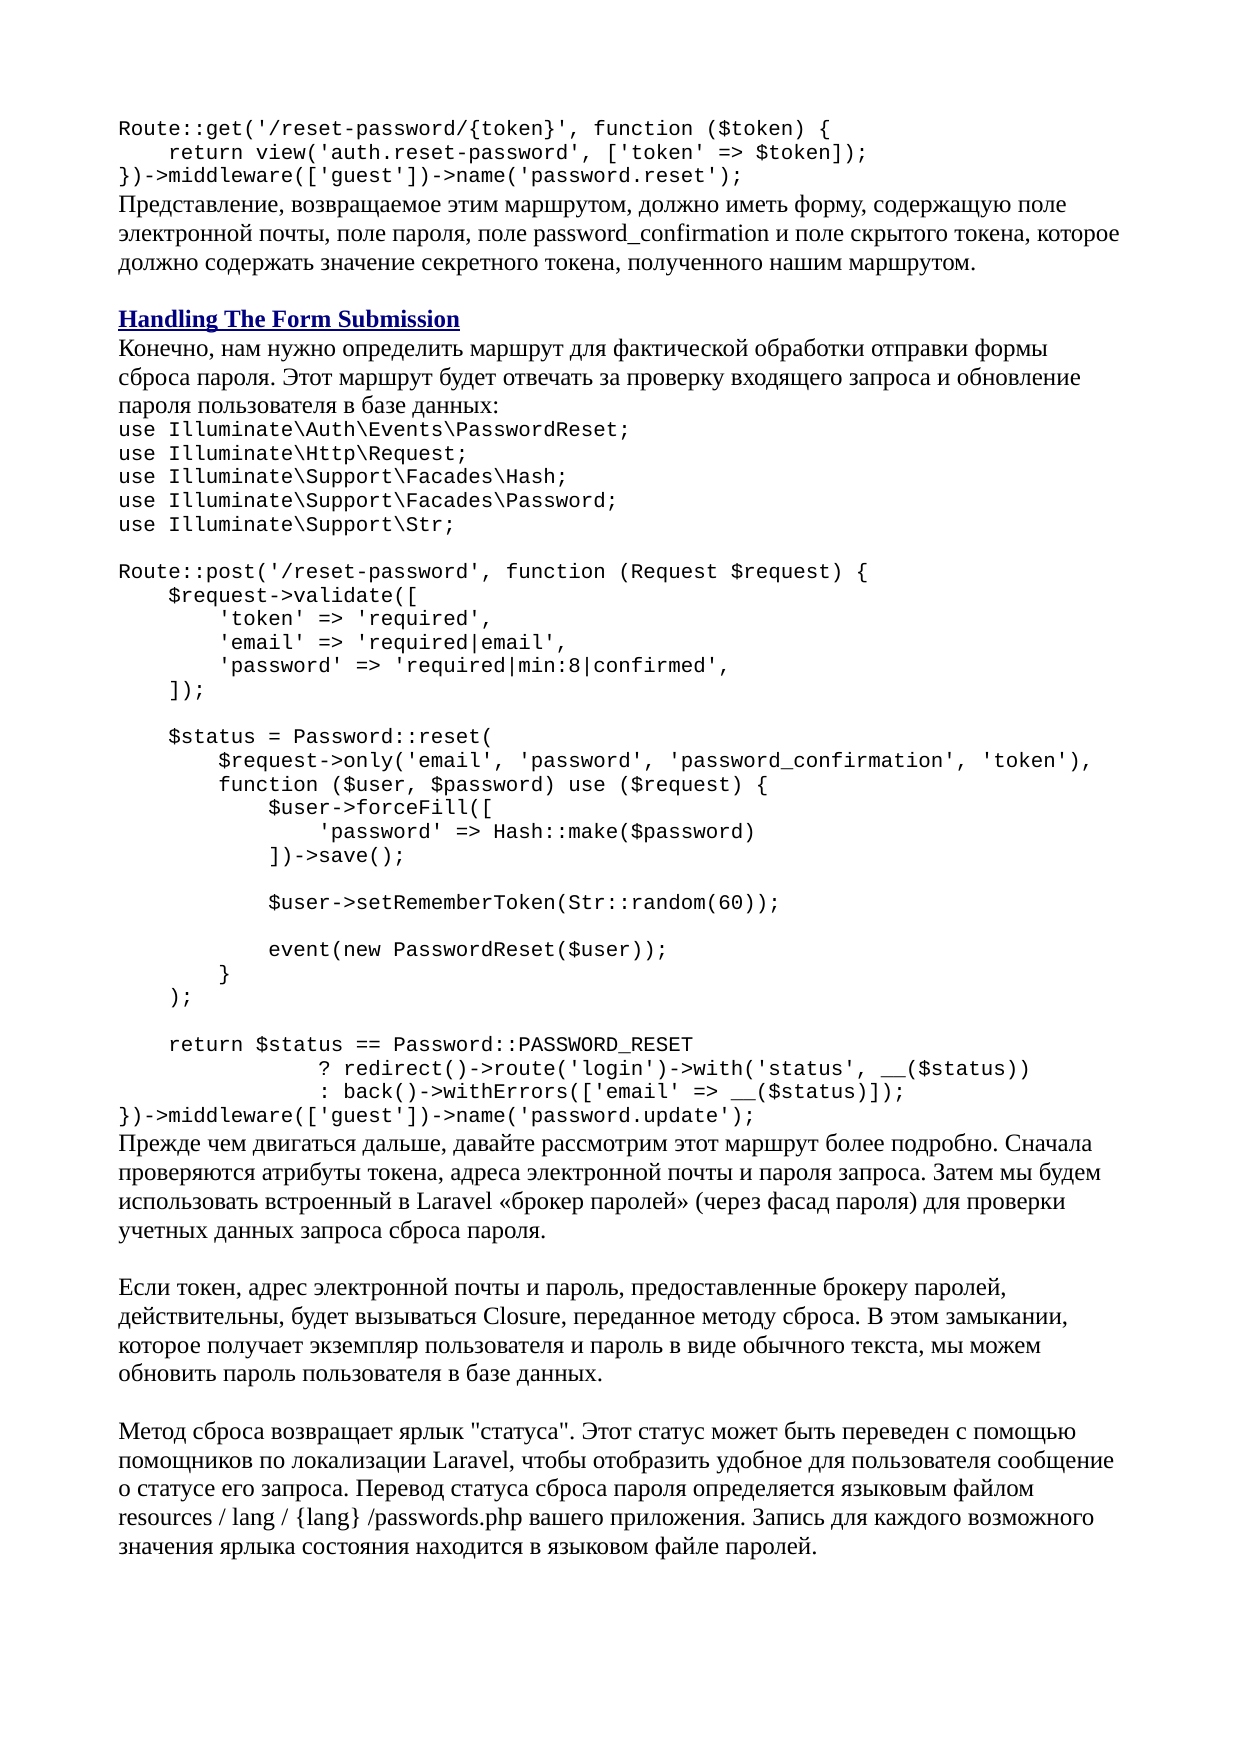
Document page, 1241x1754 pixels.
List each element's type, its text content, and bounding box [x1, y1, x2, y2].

text use Illuminate\Support\Facades\Password; [118, 490, 1122, 514]
text use Illuminate\Support\Str; [118, 514, 1122, 537]
text })->middleware(['guest'])->name('password.update'); [118, 1105, 1122, 1128]
text Конечно, нам нужно определить маршрут для фактической обработки отправки формы сброса пароля. Этот маршрут будет отвечать за проверку входящего запроса и обновление пароля пользователя в базе данных: [118, 333, 1122, 419]
text $request->validate([ [118, 584, 1122, 608]
text ]); [118, 679, 1122, 703]
text event(new PasswordReset($user)); [118, 939, 1122, 963]
text Представление, возвращаемое этим маршрутом, должно иметь форму, содержащую поле электронной почты, поле пароля, поле password_confirmation и поле скрытого токена, которое должно содержать значение секретного токена, полученного нашим маршрутом. [118, 189, 1122, 275]
text 'token' => 'required', [118, 608, 1122, 632]
text $status = Password::reset( [118, 726, 1122, 750]
text Route::get('/reset-password/{token}', function ($token) { [118, 118, 1122, 142]
text : back()->withErrors(['email' => __($status)]); [118, 1081, 1122, 1105]
text $request->only('email', 'password', 'password_confirmation', 'token'), [118, 750, 1122, 774]
text ? redirect()->route('login')->with('status', __($status)) [118, 1057, 1122, 1081]
text $user->setRememberToken(Str::random(60)); [118, 892, 1122, 916]
subtitle Handling The Form Submission [118, 304, 1122, 333]
text use Illuminate\Auth\Events\PasswordReset; [118, 419, 1122, 443]
text $user->forceFill([ [118, 797, 1122, 821]
text ])->save(); [118, 845, 1122, 868]
text ); [118, 987, 1122, 1010]
text 'email' => 'required|email', [118, 632, 1122, 656]
text })->middleware(['guest'])->name('password.reset'); [118, 165, 1122, 189]
text use Illuminate\Http\Request; [118, 443, 1122, 466]
text Прежде чем двигаться дальше, давайте рассмотрим этот маршрут более подробно. Сначала проверяются атрибуты токена, адреса электронной почты и пароля запроса. Затем мы будем использовать встроенный в Laravel «брокер паролей» (через фасад пароля) для проверки учетных данных запроса сброса пароля. Если токен, адрес электронной почты и пароль, предоставленные брокеру паролей, действительны, будет вызываться Closure, переданное методу сброса. В этом замыкании, которое получает экземпляр пользователя и пароль в виде обычного текста, мы можем обновить пароль пользователя в базе данных. Метод сброса возвращает ярлык "статуса". Этот статус может быть переведен с помощью помощников по локализации Laravel, чтобы отобразить удобное для пользователя сообщение о статусе его запроса. Перевод статуса сброса пароля определяется языковым файлом resources / lang / {lang} /passwords.php вашего приложения. Запись для каждого возможного значения ярлыка состояния находится в языковом файле паролей. [118, 1128, 1122, 1560]
text 'password' => Hash::make($password) [118, 821, 1122, 845]
text Route::post('/reset-password', function (Request $request) { [118, 561, 1122, 584]
text use Illuminate\Support\Facades\Hash; [118, 466, 1122, 490]
text function ($user, $password) use ($request) { [118, 774, 1122, 797]
text return $status == Password::PASSWORD_RESET [118, 1034, 1122, 1057]
text 'password' => 'required|min:8|confirmed', [118, 656, 1122, 679]
text return view('auth.reset-password', ['token' => $token]); [118, 142, 1122, 165]
text } [118, 963, 1122, 987]
